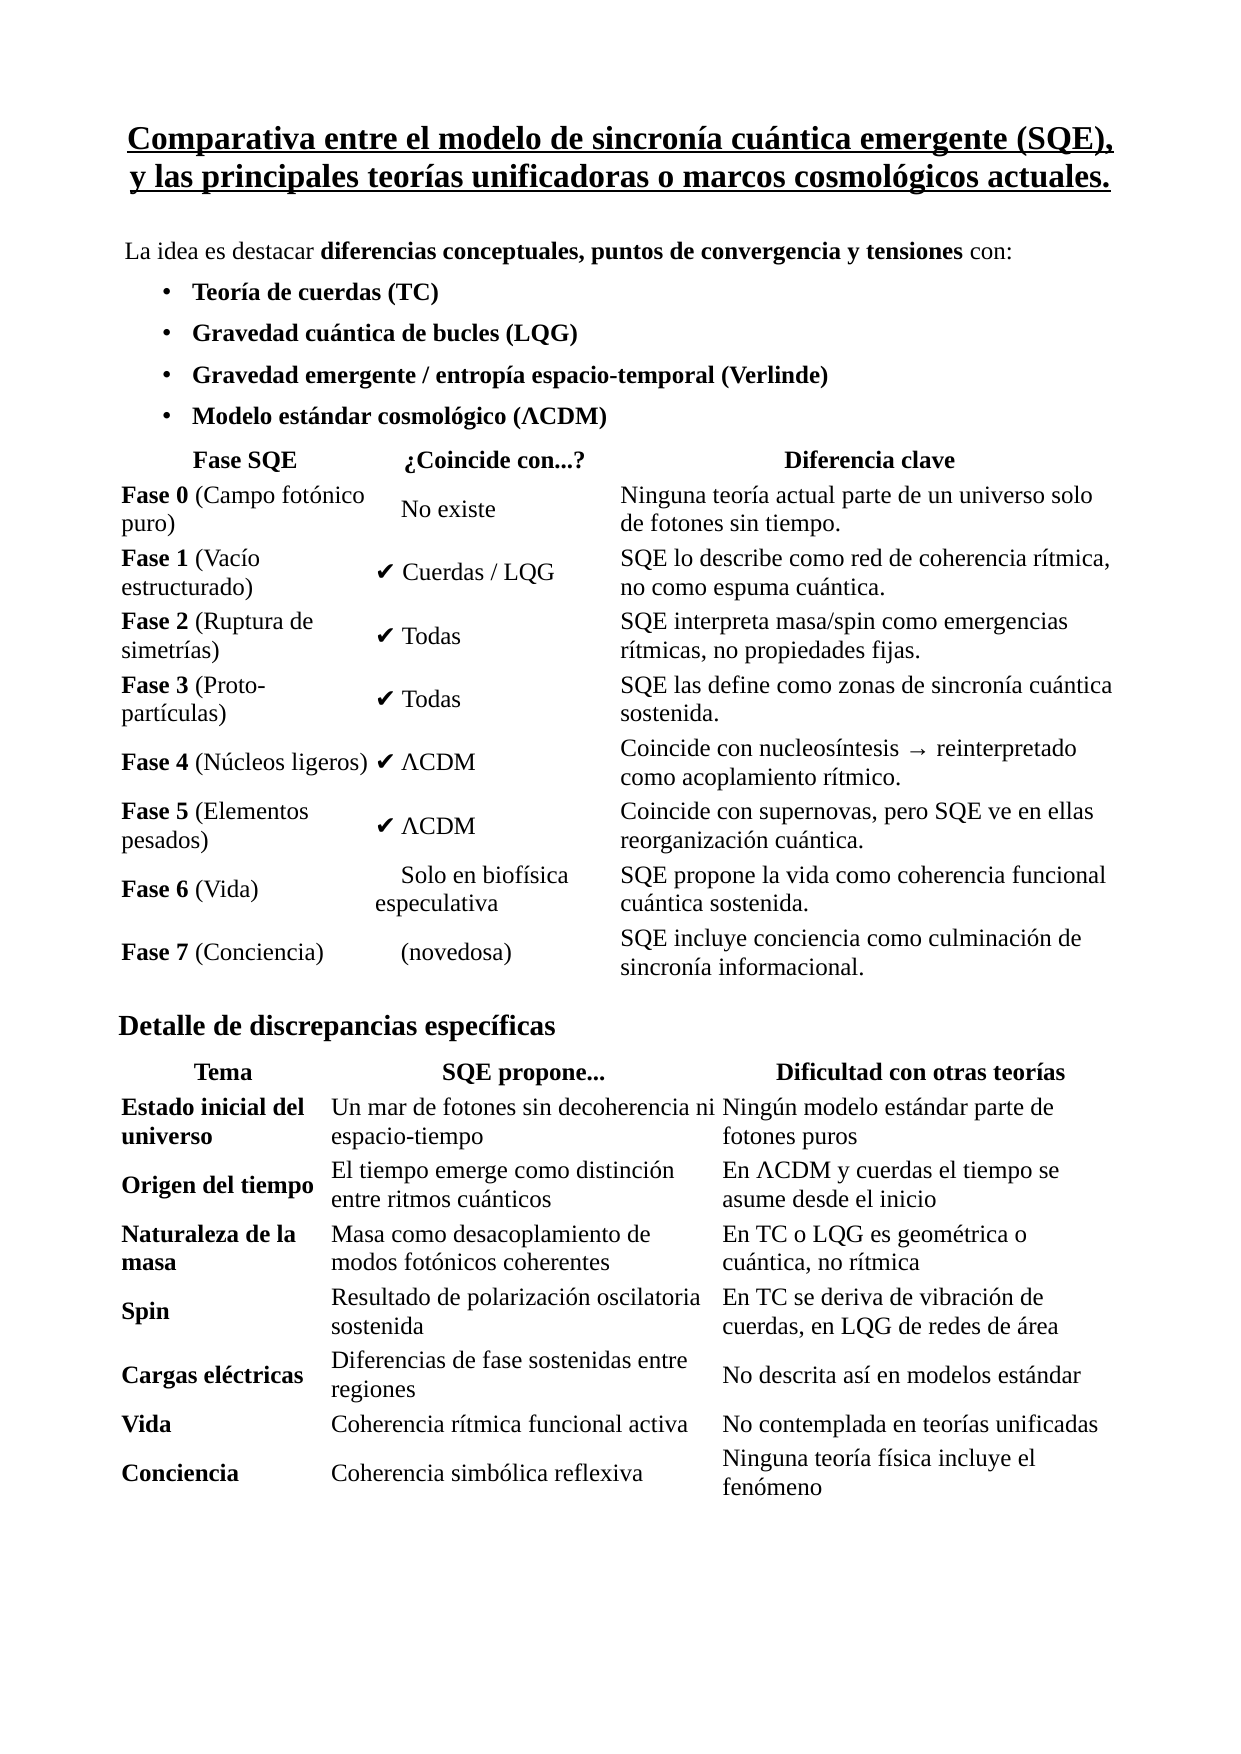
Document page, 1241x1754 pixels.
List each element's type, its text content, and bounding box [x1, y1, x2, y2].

table_header Dificultad con otras teorías [719, 1055, 1122, 1089]
table_cell Ninguna teoría actual parte de un universo solo de fotones sin tiempo. [617, 477, 1122, 540]
table_cell Resultado de polarización oscilatoria sostenida [328, 1279, 719, 1342]
table_cell Fase 4 (Núcleos ligeros) [118, 730, 372, 793]
table_cell Fase 1 (Vacío estructurado) [118, 540, 372, 603]
table_cell Un mar de fotones sin decoherencia ni espacio-tiempo [328, 1089, 719, 1152]
table_cell En ΛCDM y cuerdas el tiempo se asume desde el inicio [719, 1153, 1122, 1216]
table_cell Coincide con supernovas, pero SQE ve en ellas reorganización cuántica. [617, 794, 1122, 857]
table_header Fase SQE [118, 442, 372, 477]
table_cell SQE las define como zonas de sincronía cuántica sostenida. [617, 667, 1122, 730]
table_cell Cargas eléctricas [118, 1343, 328, 1406]
table_cell Coherencia rítmica funcional activa [328, 1406, 719, 1440]
table_cell Fase 7 (Conciencia) [118, 920, 372, 983]
table_cell Origen del tiempo [118, 1153, 328, 1216]
table_cell El tiempo emerge como distinción entre ritmos cuánticos [328, 1153, 719, 1216]
table_cell Fase 6 (Vida) [118, 857, 372, 920]
list Gravedad emergente / entropía espacio-temporal (Verlinde) [162, 360, 1122, 388]
table_cell Diferencias de fase sostenidas entre regiones [328, 1343, 719, 1406]
text La idea es destacar diferencias conceptuales, puntos de convergencia y tensiones con: [118, 236, 1122, 265]
table_cell Fase 0 (Campo fotónico puro) [118, 477, 372, 540]
table_cell Estado inicial del universo [118, 1089, 328, 1152]
table_cell Fase 3 (Proto-partículas) [118, 667, 372, 730]
text Comparativa entre el modelo de sincronía cuántica emergente (SQE), y las principales teorías unificadoras o marcos cosmológicos actuales. [118, 118, 1122, 223]
table_cell Conciencia [118, 1440, 328, 1504]
table_cell Coherencia simbólica reflexiva [328, 1440, 719, 1504]
table_header SQE propone... [328, 1055, 719, 1089]
table_header Tema [118, 1055, 328, 1089]
table_cell No descrita así en modelos estándar [719, 1343, 1122, 1406]
table_header ¿Coincide con...? [372, 442, 617, 477]
table_cell ✔️ ΛCDM [372, 794, 617, 857]
table_cell Ninguna teoría física incluye el fenómeno [719, 1440, 1122, 1504]
table_cell SQE lo describe como red de coherencia rítmica, no como espuma cuántica. [617, 540, 1122, 603]
table_cell Masa como desacoplamiento de modos fotónicos coherentes [328, 1216, 719, 1279]
table_cell En TC o LQG es geométrica o cuántica, no rítmica [719, 1216, 1122, 1279]
table_cell En TC se deriva de vibración de cuerdas, en LQG de redes de área [719, 1279, 1122, 1342]
table_cell Coincide con nucleosíntesis → reinterpretado como acoplamiento rítmico. [617, 730, 1122, 793]
table_cell ✔️ ΛCDM [372, 730, 617, 793]
list Gravedad cuántica de bucles (LQG) [162, 318, 1122, 347]
table_cell ❌ No existe [372, 477, 617, 540]
subtitle Detalle de discrepancias específicas [118, 1008, 1122, 1042]
table_cell SQE interpreta masa/spin como emergencias rítmicas, no propiedades fijas. [617, 604, 1122, 667]
table_cell Vida [118, 1406, 328, 1440]
table_cell SQE incluye conciencia como culminación de sincronía informacional. [617, 920, 1122, 983]
table_cell ❌ Solo en biofísica especulativa [372, 857, 617, 920]
table_cell ✔️ Todas [372, 667, 617, 730]
table_cell ✔️ Cuerdas / LQG [372, 540, 617, 603]
table_cell Fase 5 (Elementos pesados) [118, 794, 372, 857]
table_cell No contemplada en teorías unificadas [719, 1406, 1122, 1440]
table_cell ✔️ Todas [372, 604, 617, 667]
table_cell Ningún modelo estándar parte de fotones puros [719, 1089, 1122, 1152]
table_cell ❌ (novedosa) [372, 920, 617, 983]
list Modelo estándar cosmológico (ΛCDM) [162, 401, 1122, 430]
table_cell Spin [118, 1279, 328, 1342]
table_cell Naturaleza de la masa [118, 1216, 328, 1279]
list Teoría de cuerdas (TC) [162, 277, 1122, 306]
table_header Diferencia clave [617, 442, 1122, 477]
table_cell Fase 2 (Ruptura de simetrías) [118, 604, 372, 667]
table_cell SQE propone la vida como coherencia funcional cuántica sostenida. [617, 857, 1122, 920]
